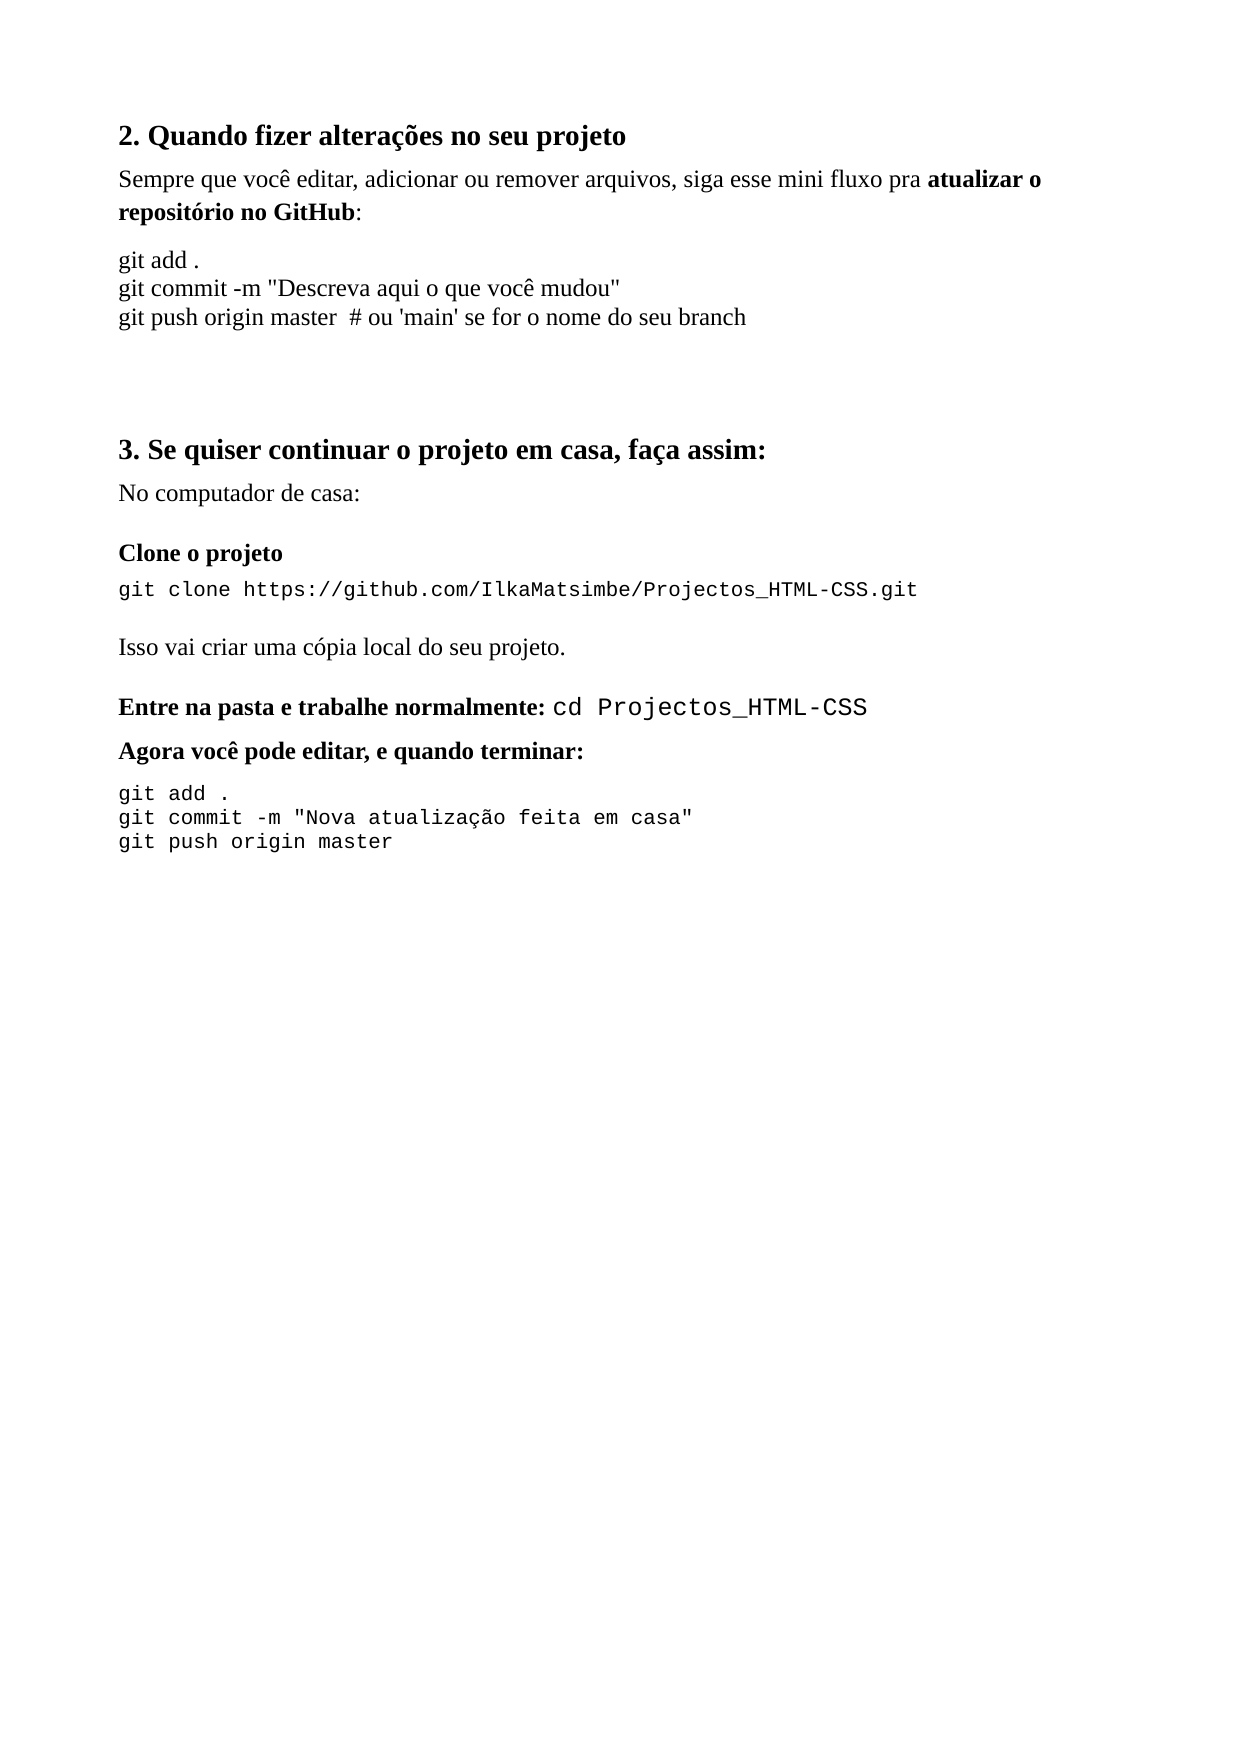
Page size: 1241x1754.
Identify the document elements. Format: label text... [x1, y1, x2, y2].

text git add . [118, 245, 1122, 273]
text git push origin master # ou 'main' se for o nome do seu branch [118, 302, 1122, 331]
text git commit -m "Nova atualização feita em casa" [118, 807, 1122, 831]
subtitle Entre na pasta e trabalhe normalmente: cd Projectos_HTML-CSS [118, 692, 1122, 723]
text git clone https://github.com/IlkaMatsimbe/Projectos_HTML-CSS.git [118, 579, 1122, 603]
subtitle 2. Quando fizer alterações no seu projeto [118, 118, 1122, 152]
subtitle Clone o projeto [118, 538, 1122, 567]
text git push origin master [118, 831, 1122, 854]
text No computador de casa: [118, 478, 1122, 507]
text Isso vai criar uma cópia local do seu projeto. [118, 632, 1122, 661]
text Sempre que você editar, adicionar ou remover arquivos, siga esse mini fluxo pra atualizar o repositório no GitHub: [118, 164, 1122, 226]
text git add . [118, 783, 1122, 807]
text Agora você pode editar, e quando terminar: [118, 736, 1122, 764]
subtitle 3. Se quiser continuar o projeto em casa, faça assim: [118, 432, 1122, 465]
text git commit -m "Descreva aqui o que você mudou" [118, 273, 1122, 302]
